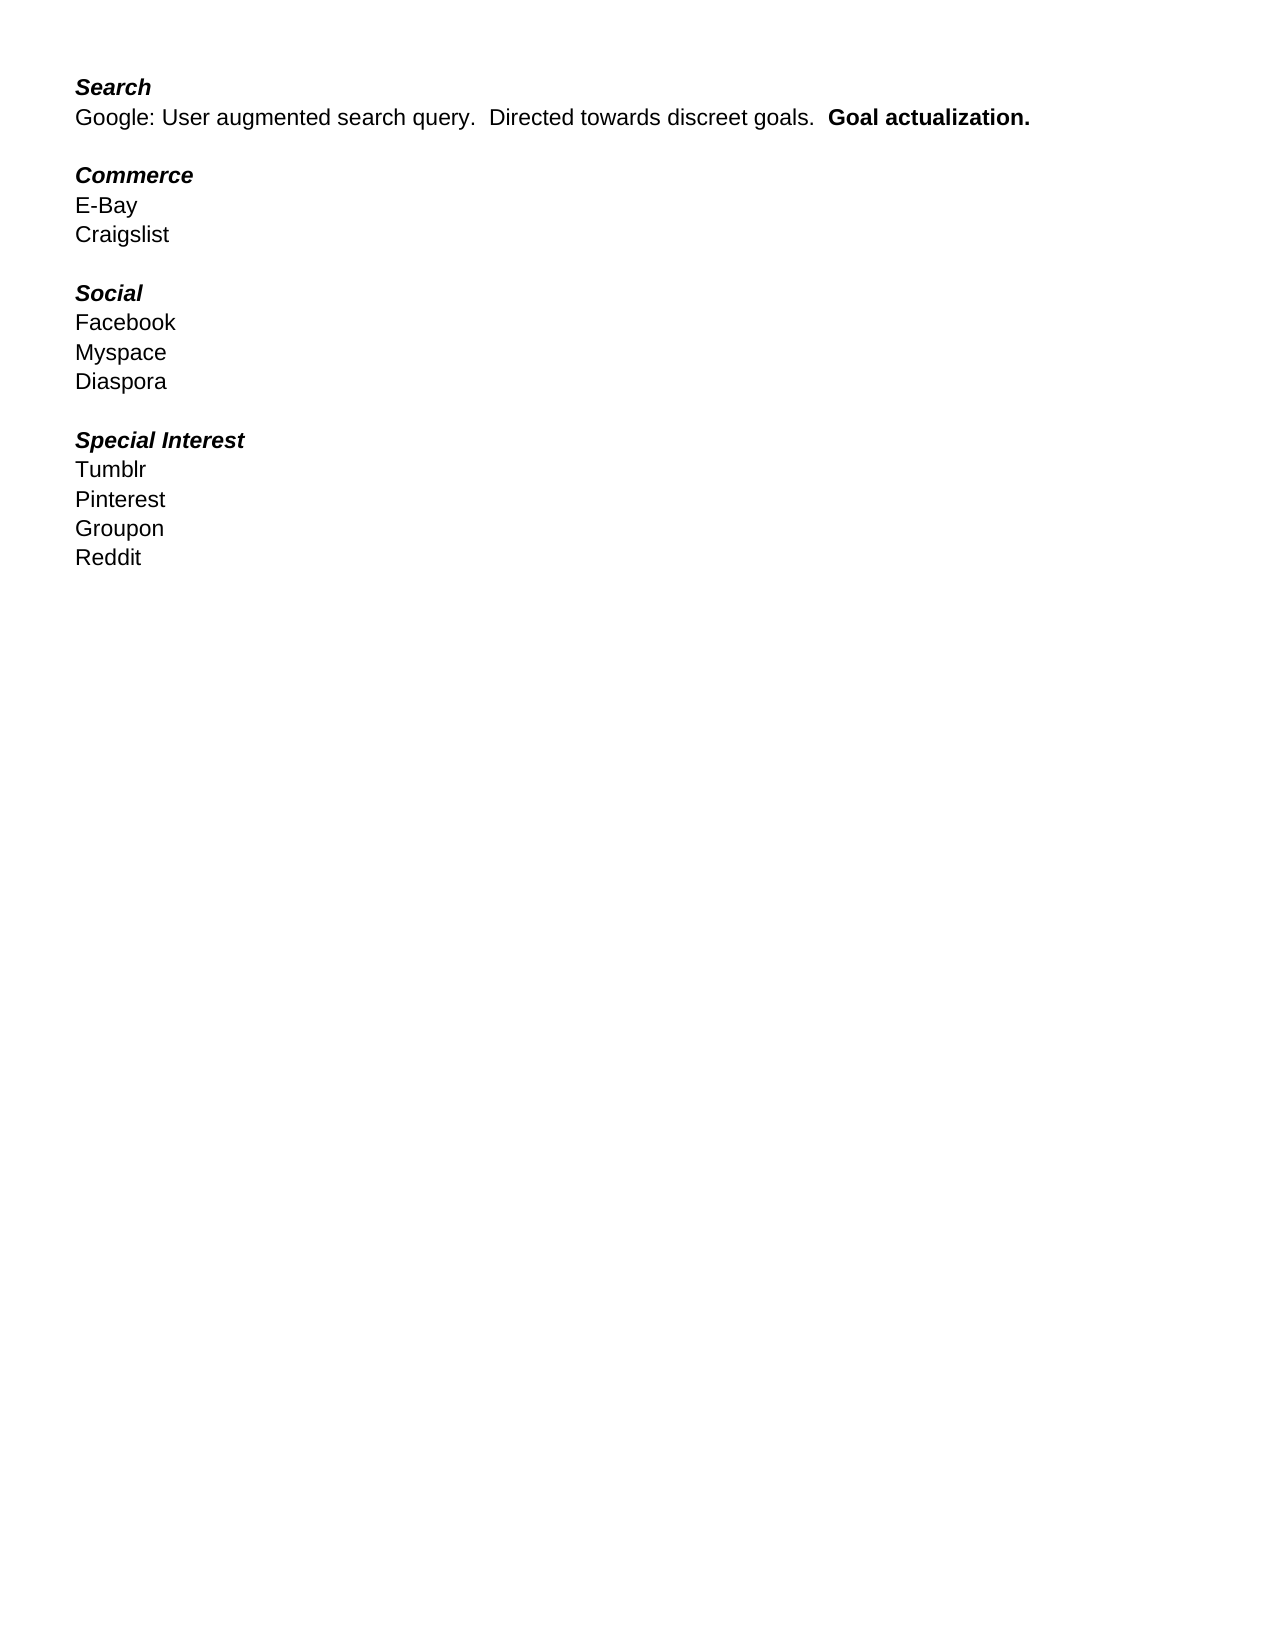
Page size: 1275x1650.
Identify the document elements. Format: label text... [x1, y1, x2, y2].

text Pinterest [75, 486, 1200, 512]
text Commerce [75, 163, 1200, 189]
text Search [75, 75, 1200, 101]
text Social [75, 281, 1200, 306]
text Reddit [75, 545, 1200, 571]
text Special Interest [75, 427, 1200, 453]
text Groupon [75, 516, 1200, 541]
text E-Bay [75, 192, 1200, 218]
text Myspace [75, 339, 1200, 365]
text Tumblr [75, 457, 1200, 482]
text Facebook [75, 310, 1200, 336]
text Google: User augmented search query. Directed towards discreet goals. Goal actualization. [75, 104, 1200, 130]
text Craigslist [75, 222, 1200, 247]
text Diaspora [75, 369, 1200, 394]
